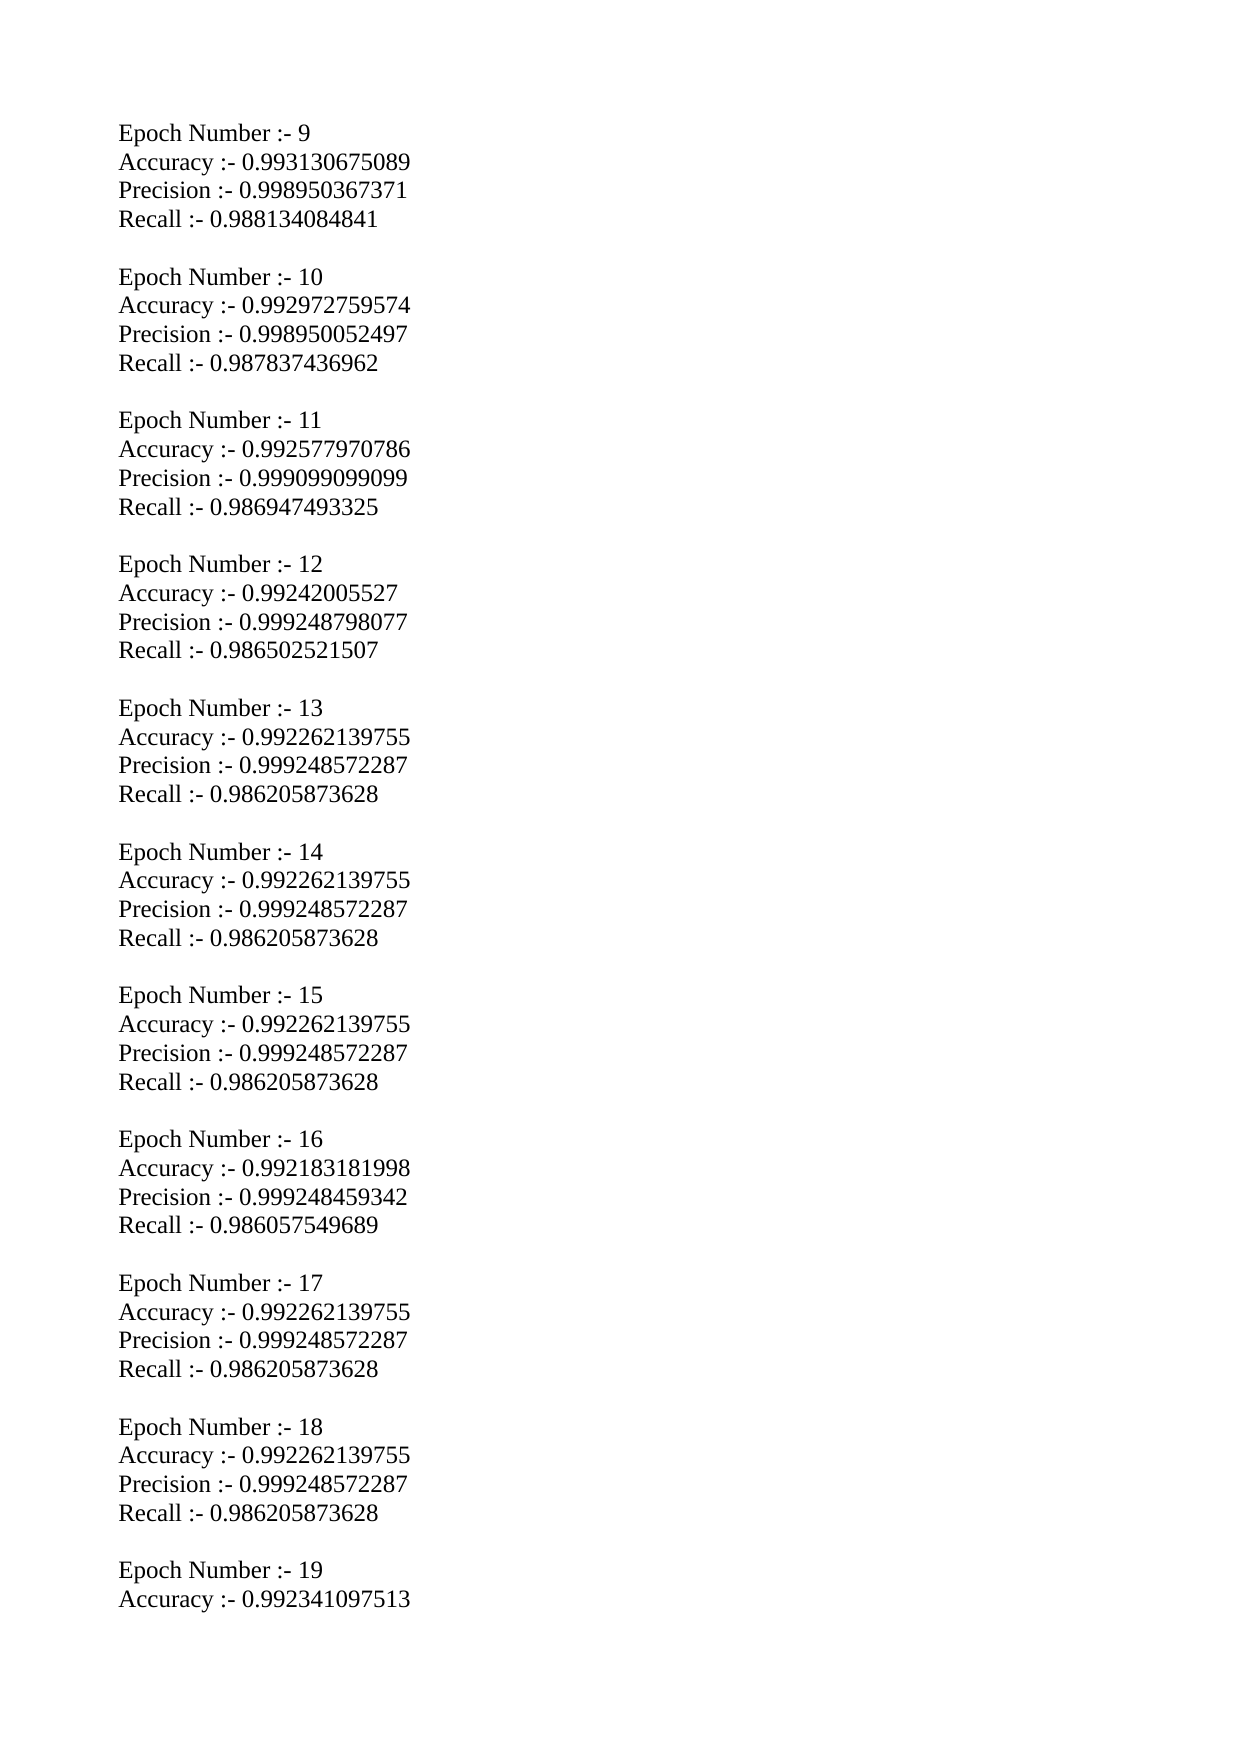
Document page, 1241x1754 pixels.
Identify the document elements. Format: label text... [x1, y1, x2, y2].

text Recall :- 0.986205873628 [118, 1354, 1122, 1383]
text Epoch Number :- 15 [118, 981, 1122, 1009]
text Precision :- 0.999248572287 [118, 894, 1122, 923]
text Precision :- 0.999248798077 [118, 607, 1122, 636]
text Precision :- 0.999248572287 [118, 1326, 1122, 1354]
text Precision :- 0.999248572287 [118, 1469, 1122, 1498]
text Precision :- 0.999248459342 [118, 1182, 1122, 1211]
text Epoch Number :- 17 [118, 1268, 1122, 1297]
text Accuracy :- 0.99242005527 [118, 578, 1122, 607]
text Epoch Number :- 12 [118, 549, 1122, 578]
text Precision :- 0.999248572287 [118, 751, 1122, 779]
text Recall :- 0.986205873628 [118, 1498, 1122, 1527]
text Epoch Number :- 11 [118, 406, 1122, 434]
text Accuracy :- 0.992262139755 [118, 1297, 1122, 1326]
text Epoch Number :- 14 [118, 837, 1122, 866]
text Precision :- 0.998950052497 [118, 319, 1122, 348]
text Accuracy :- 0.992262139755 [118, 1441, 1122, 1469]
text Recall :- 0.986057549689 [118, 1211, 1122, 1239]
text Recall :- 0.986205873628 [118, 779, 1122, 808]
text Recall :- 0.986502521507 [118, 636, 1122, 664]
text Recall :- 0.987837436962 [118, 348, 1122, 377]
text Accuracy :- 0.992262139755 [118, 1009, 1122, 1038]
text Recall :- 0.986947493325 [118, 492, 1122, 521]
text Accuracy :- 0.992341097513 [118, 1584, 1122, 1613]
text Epoch Number :- 18 [118, 1412, 1122, 1441]
text Epoch Number :- 9 [118, 118, 1122, 147]
text Accuracy :- 0.992972759574 [118, 291, 1122, 319]
text Precision :- 0.999099099099 [118, 463, 1122, 492]
text Precision :- 0.999248572287 [118, 1038, 1122, 1067]
text Epoch Number :- 19 [118, 1556, 1122, 1584]
text Precision :- 0.998950367371 [118, 176, 1122, 204]
text Recall :- 0.986205873628 [118, 923, 1122, 952]
text Accuracy :- 0.992183181998 [118, 1153, 1122, 1182]
text Recall :- 0.988134084841 [118, 204, 1122, 233]
text Epoch Number :- 13 [118, 693, 1122, 722]
text Recall :- 0.986205873628 [118, 1067, 1122, 1096]
text Accuracy :- 0.992262139755 [118, 722, 1122, 751]
text Accuracy :- 0.992577970786 [118, 434, 1122, 463]
text Accuracy :- 0.993130675089 [118, 147, 1122, 176]
text Epoch Number :- 10 [118, 262, 1122, 291]
text Accuracy :- 0.992262139755 [118, 866, 1122, 894]
text Epoch Number :- 16 [118, 1124, 1122, 1153]
